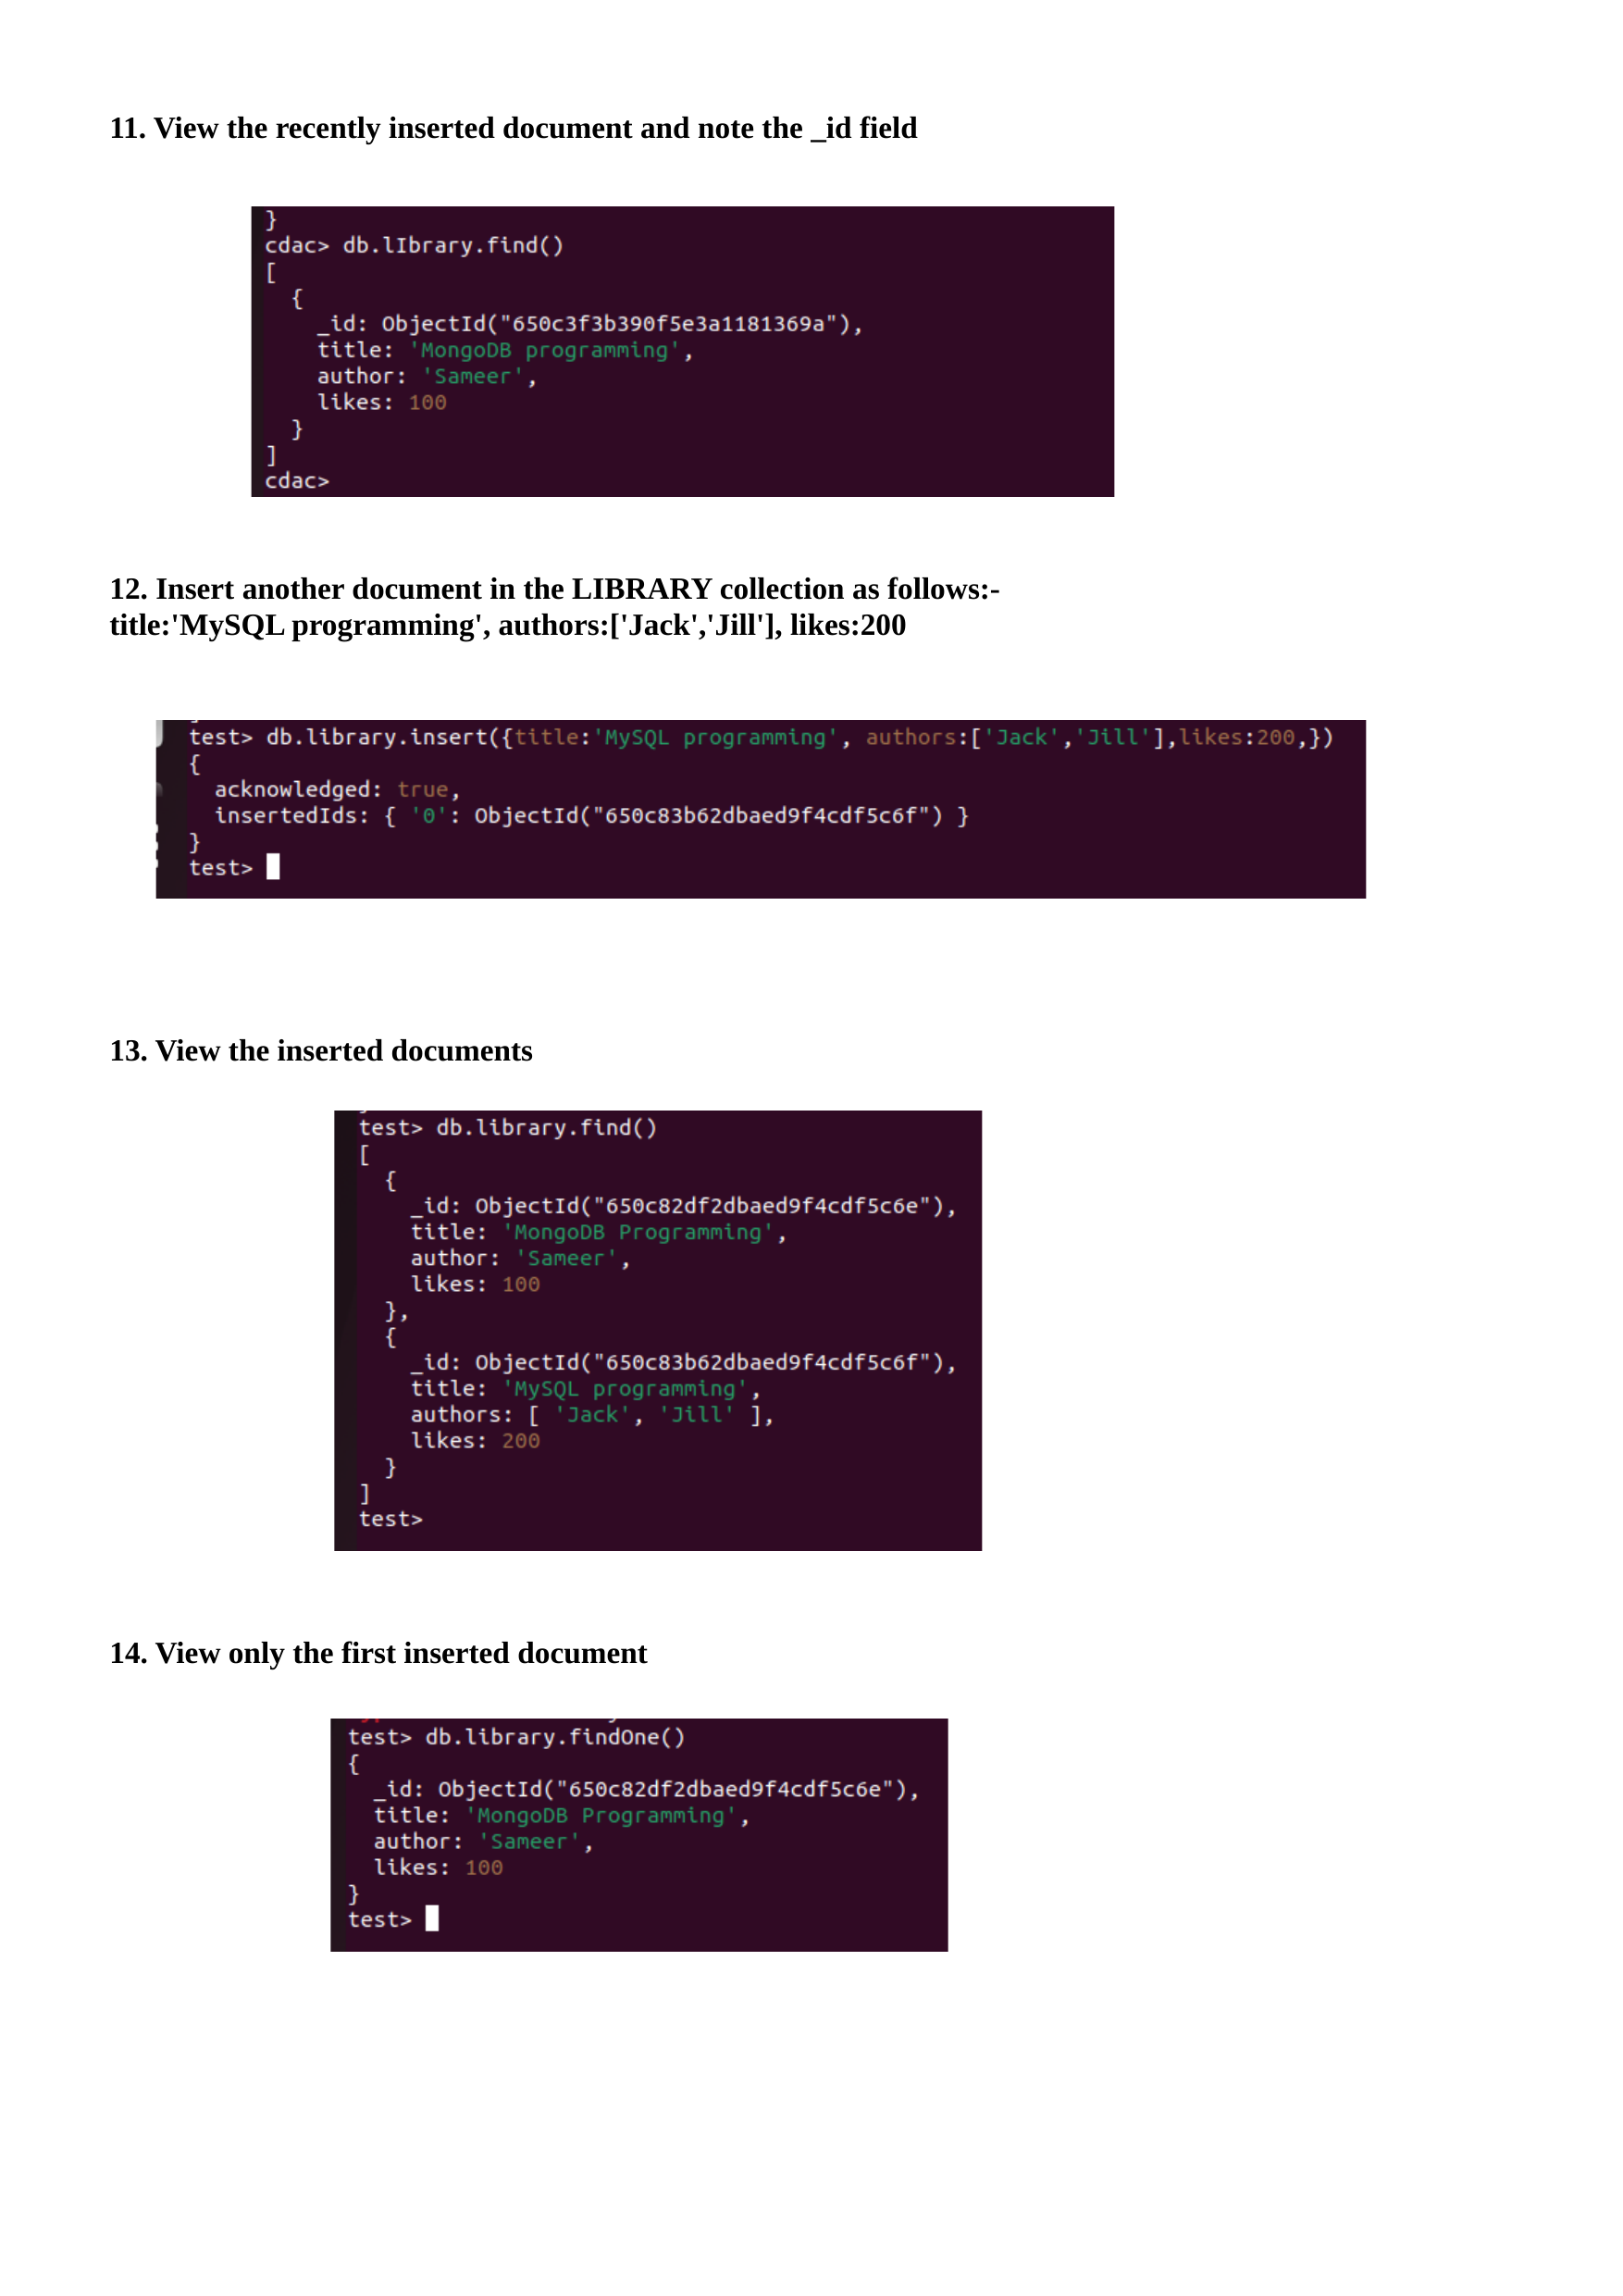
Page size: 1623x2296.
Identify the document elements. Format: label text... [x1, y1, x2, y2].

picture [251, 206, 1115, 497]
text 14. View only the first inserted document [109, 1634, 1514, 1670]
text 12. Insert another document in the LIBRARY collection as follows:- [109, 570, 1514, 606]
text 13. View the inserted documents [109, 1032, 1514, 1067]
picture [334, 1111, 983, 1551]
picture [330, 1719, 948, 1952]
text 11. View the recently inserted document and note the _id field [109, 109, 1514, 144]
picture [155, 720, 1367, 899]
text title:'MySQL programming', authors:['Jack','Jill'], likes:200 [109, 606, 1514, 641]
